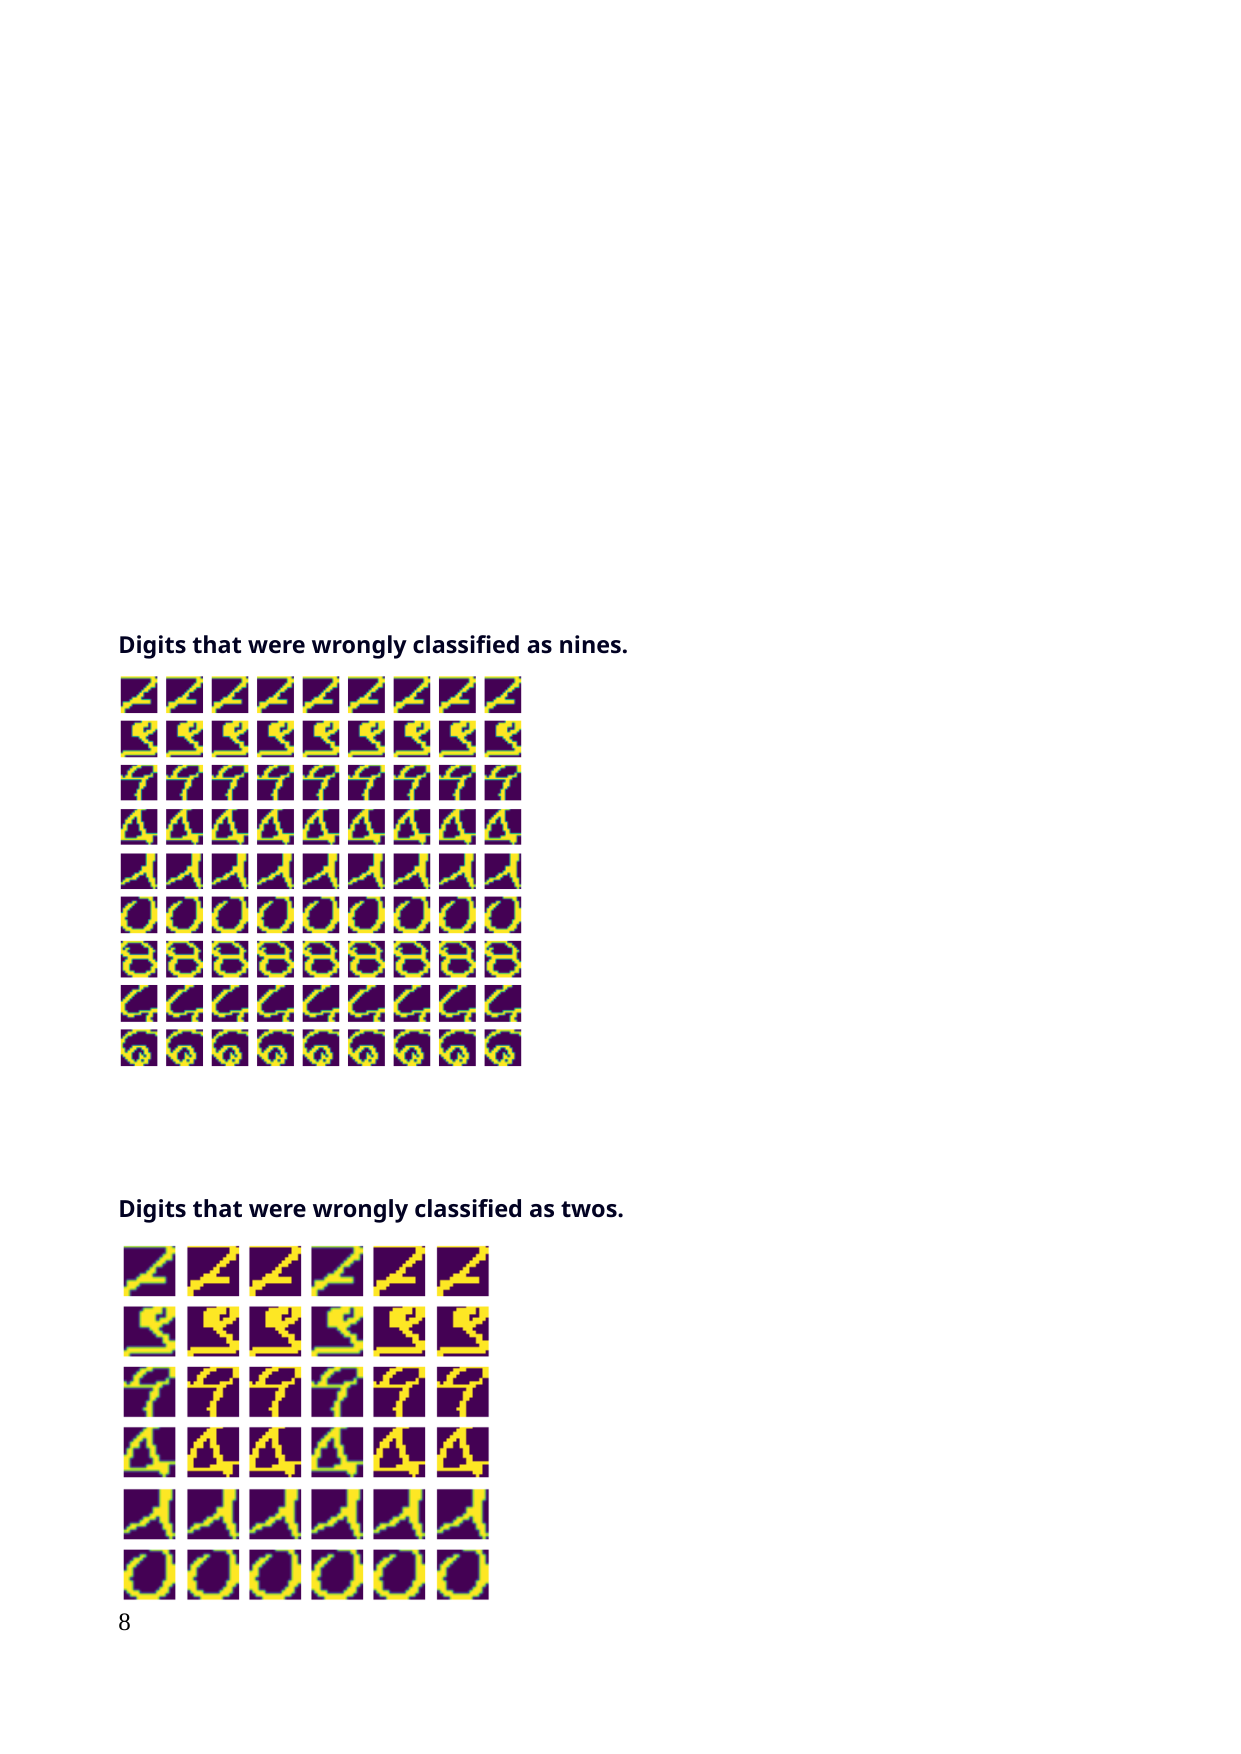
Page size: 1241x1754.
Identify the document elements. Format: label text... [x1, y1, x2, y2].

picture [113, 672, 527, 1071]
picture [117, 1240, 495, 1606]
text Digits that were wrongly classified as nines. [118, 628, 1122, 660]
text Digits that were wrongly classified as twos. [118, 1192, 1122, 1224]
